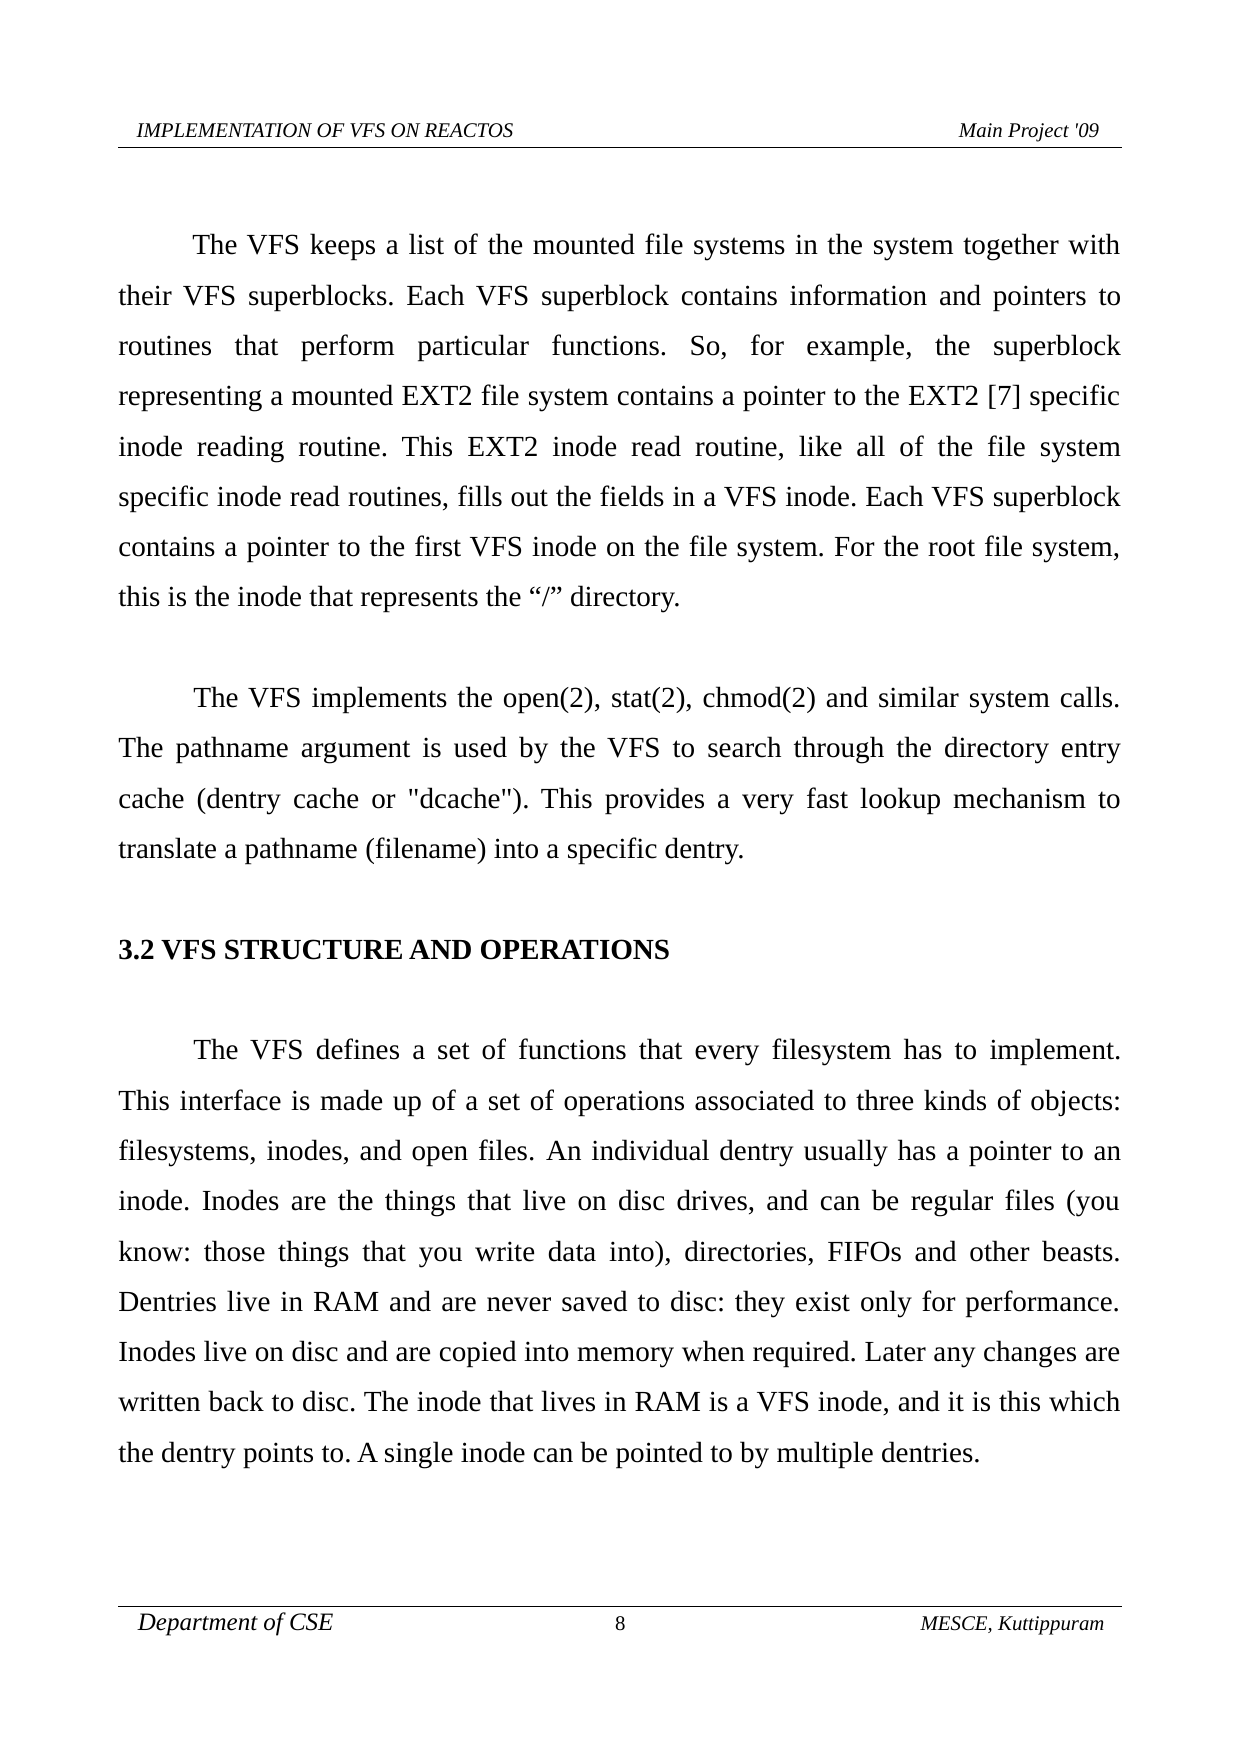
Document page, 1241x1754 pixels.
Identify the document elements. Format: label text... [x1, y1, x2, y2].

text The VFS keeps a list of the mounted file systems in the system together with their VFS superblocks. Each VFS superblock contains information and pointers to routines that perform particular functions. So, for example, the superblock representing a mounted EXT2 file system contains a pointer to the EXT2 [7] specific inode reading routine. This EXT2 inode read routine, like all of the file system specific inode read routines, fills out the fields in a VFS inode. Each VFS superblock contains a pointer to the first VFS inode on the file system. For the root file system, this is the inode that represents the “/” directory. [118, 227, 1122, 613]
text 3.2 VFS STRUCTURE AND OPERATIONS [118, 932, 1122, 965]
text The VFS defines a set of functions that every filesystem has to implement. This interface is made up of a set of operations associated to three kinds of objects: filesystems, inodes, and open files. An individual dentry usually has a pointer to an inode. Inodes are the things that live on disc drives, and can be regular files (you know: those things that you write data into), directories, FIFOs and other beasts. Dentries live in RAM and are never saved to disc: they exist only for performance. Inodes live on disc and are copied into memory when required. Later any changes are written back to disc. The inode that lives in RAM is a VFS inode, and it is this which the dentry points to. A single inode can be pointed to by multiple dentries. [118, 1032, 1122, 1468]
text The VFS implements the open(2), stat(2), chmod(2) and similar system calls. The pathname argument is used by the VFS to search through the directory entry cache (dentry cache or "dcache"). This provides a very fast lookup mechanism to translate a pathname (filename) into a specific dentry. [118, 680, 1122, 865]
